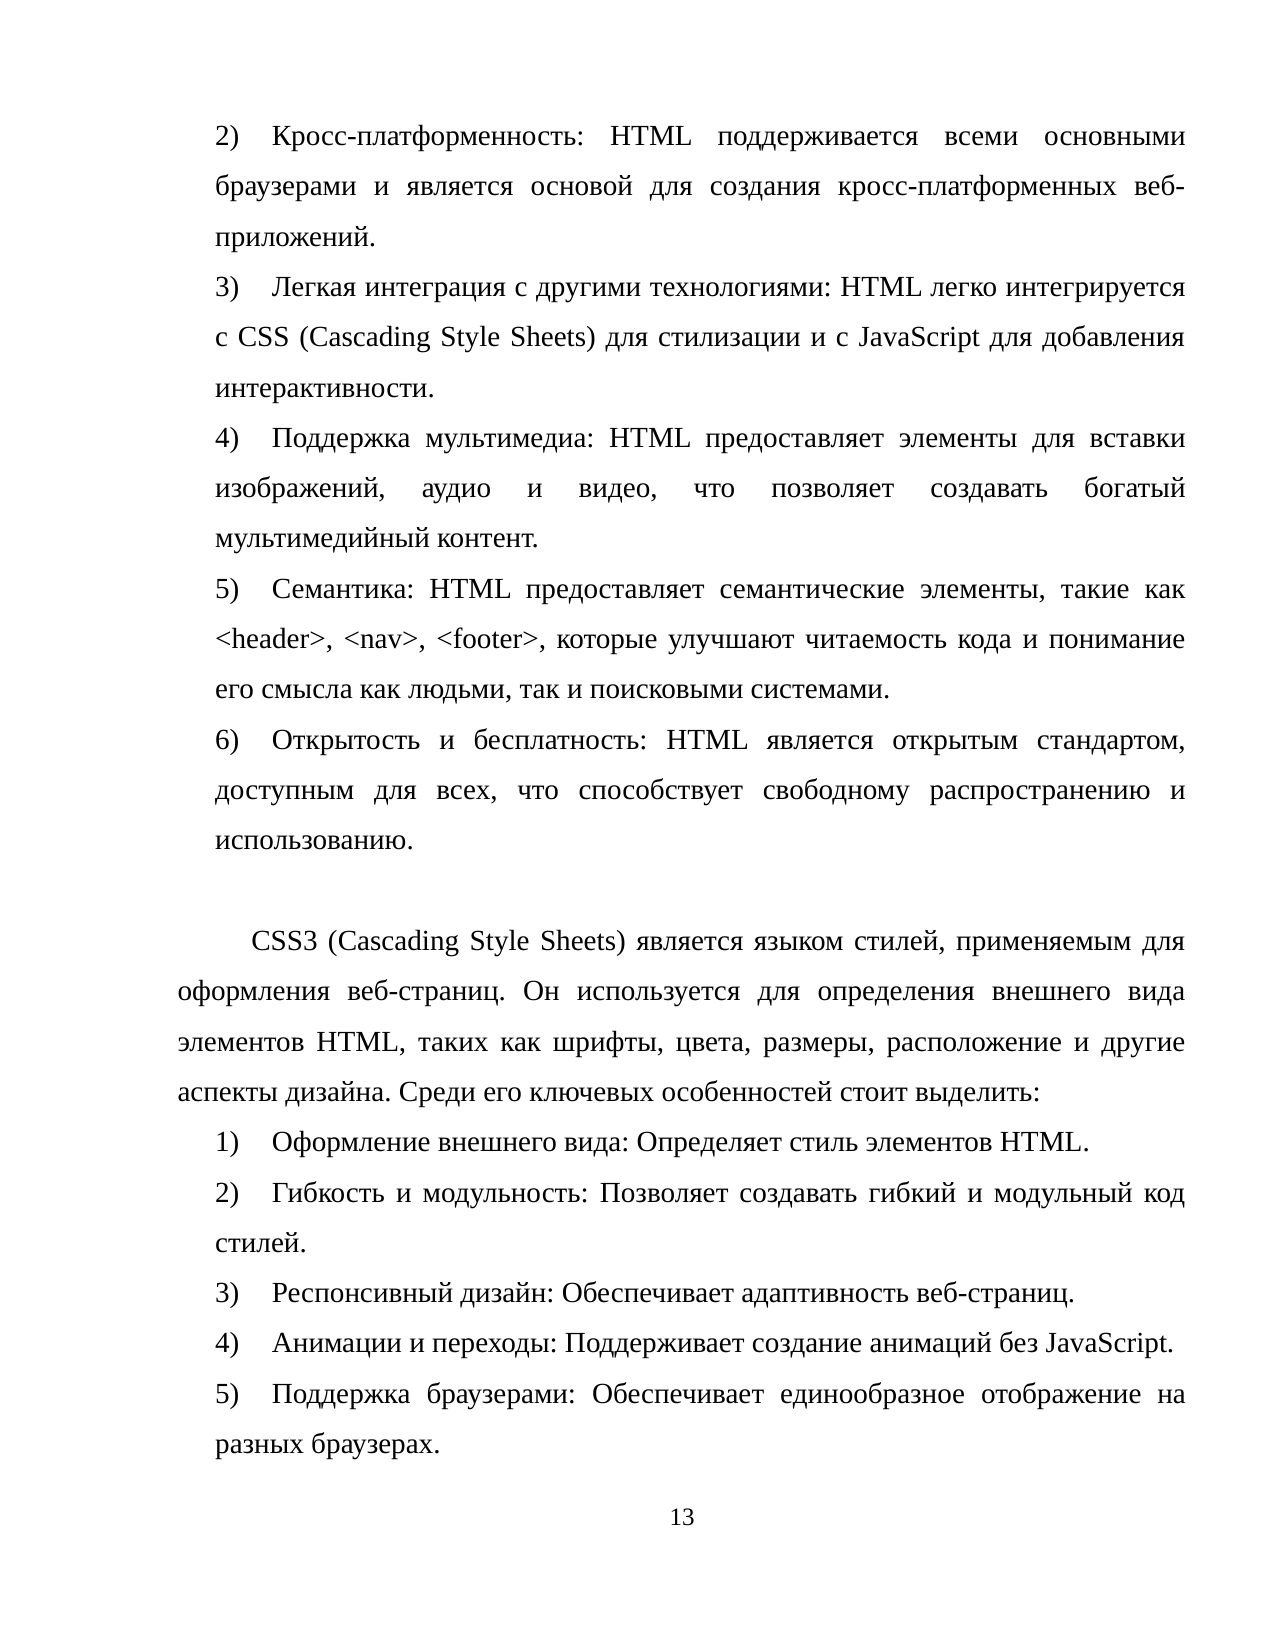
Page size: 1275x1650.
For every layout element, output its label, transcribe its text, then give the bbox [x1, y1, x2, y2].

list Поддержка мультимедиа: HTML предоставляет элементы для вставки изображений, аудио и видео, что позволяет создавать богатый мультимедийный контент. [215, 420, 1186, 554]
list Кросс-платформенность: HTML поддерживается всеми основными браузерами и является основой для создания кросс-платформенных веб-приложений. [215, 118, 1186, 252]
list Анимации и переходы: Поддерживает создание анимаций без JavaScript. [215, 1326, 1186, 1359]
list Открытость и бесплатность: HTML является открытым стандартом, доступным для всех, что способствует свободному распространению и использованию. [215, 722, 1186, 856]
list Оформление внешнего вида: Определяет стиль элементов HTML. [215, 1124, 1186, 1158]
list Легкая интеграция с другими технологиями: HTML легко интегрируется с CSS (Cascading Style Sheets) для стилизации и с JavaScript для добавления интерактивности. [215, 269, 1186, 403]
text CSS3 (Cascading Style Sheets) является языком стилей, применяемым для оформления веб-страниц. Он используется для определения внешнего вида элементов HTML, таких как шрифты, цвета, размеры, расположение и другие аспекты дизайна. Среди его ключевых особенностей стоит выделить: [177, 923, 1186, 1108]
list Поддержка браузерами: Обеспечивает единообразное отображение на разных браузерах. [215, 1376, 1186, 1460]
list Семантика: HTML предоставляет семантические элементы, такие как <header>, <nav>, <footer>, которые улучшают читаемость кода и понимание его смысла как людьми, так и поисковыми системами. [215, 571, 1186, 705]
list Гибкость и модульность: Позволяет создавать гибкий и модульный код стилей. [215, 1175, 1186, 1258]
list Респонсивный дизайн: Обеспечивает адаптивность веб-страниц. [215, 1275, 1186, 1309]
